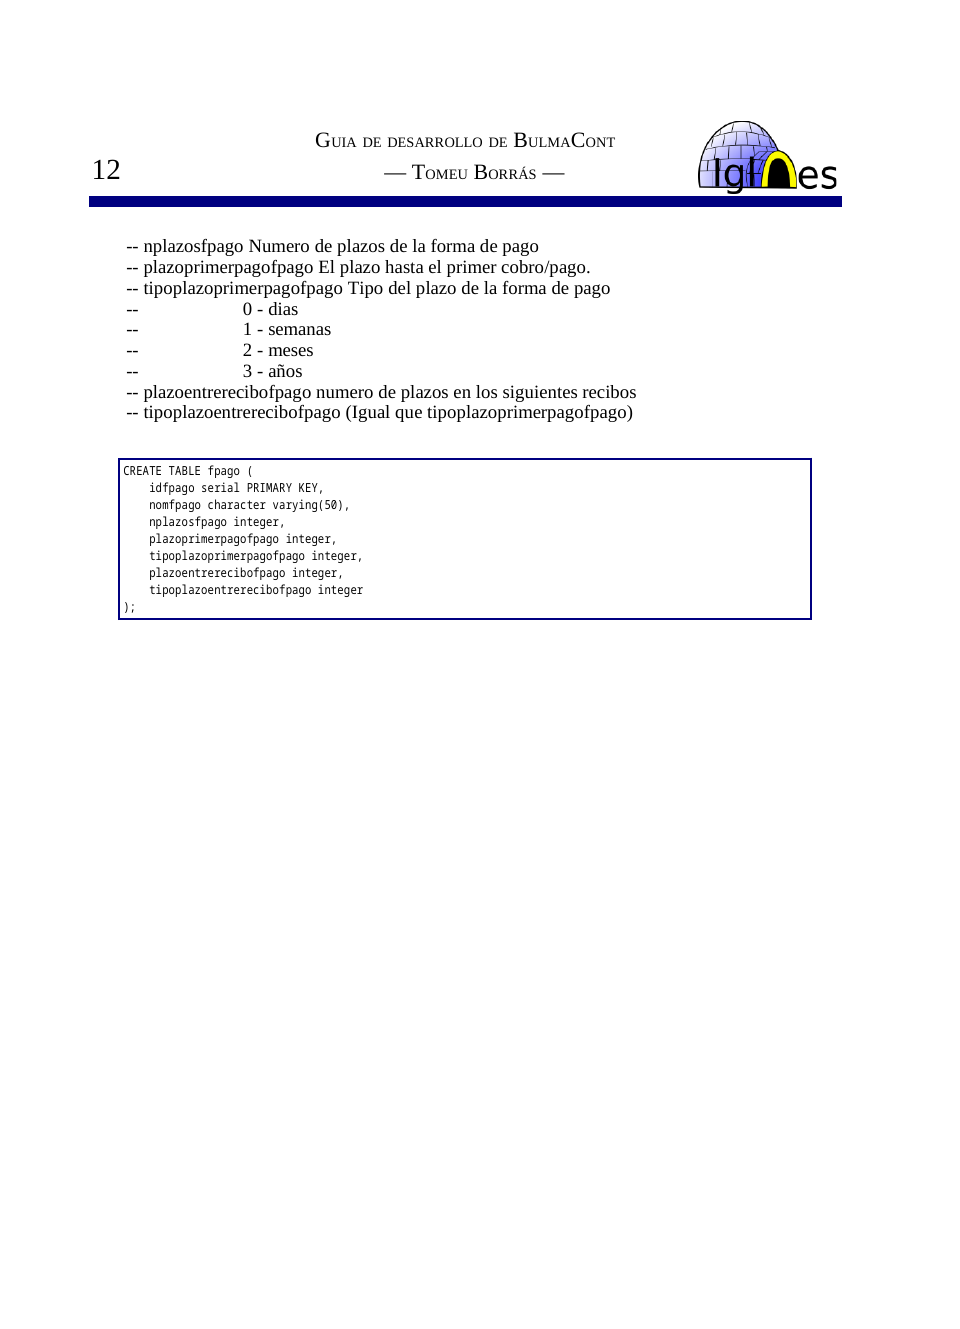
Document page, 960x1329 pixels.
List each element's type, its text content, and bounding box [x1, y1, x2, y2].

text -- plazoentrerecibofpago numero de plazos en los siguientes recibos [88, 381, 842, 402]
text tipoplazoentrerecibofpago integer [120, 576, 810, 593]
text -- nplazosfpago Numero de plazos de la forma de pago [88, 236, 842, 257]
text -- 2 - meses [88, 340, 842, 361]
text CREATE TABLE fpago ( [120, 460, 810, 474]
text nomfpago character varying(50), [120, 491, 810, 508]
text idfpago serial PRIMARY KEY, [120, 474, 810, 491]
text nplazosfpago integer, [120, 508, 810, 525]
text -- plazoprimerpagofpago El plazo hasta el primer cobro/pago. [88, 257, 842, 278]
text -- 1 - semanas [88, 319, 842, 340]
text -- tipoplazoprimerpagofpago Tipo del plazo de la forma de pago [88, 278, 842, 298]
text ); [120, 593, 810, 618]
text plazoentrerecibofpago integer, [120, 559, 810, 576]
text -- tipoplazoentrerecibofpago (Igual que tipoplazoprimerpagofpago) [88, 402, 842, 423]
text plazoprimerpagofpago integer, [120, 525, 810, 542]
picture [698, 121, 837, 194]
text -- 0 - dias [88, 298, 842, 319]
text tipoplazoprimerpagofpago integer, [120, 542, 810, 559]
text -- 3 - años [88, 361, 842, 381]
